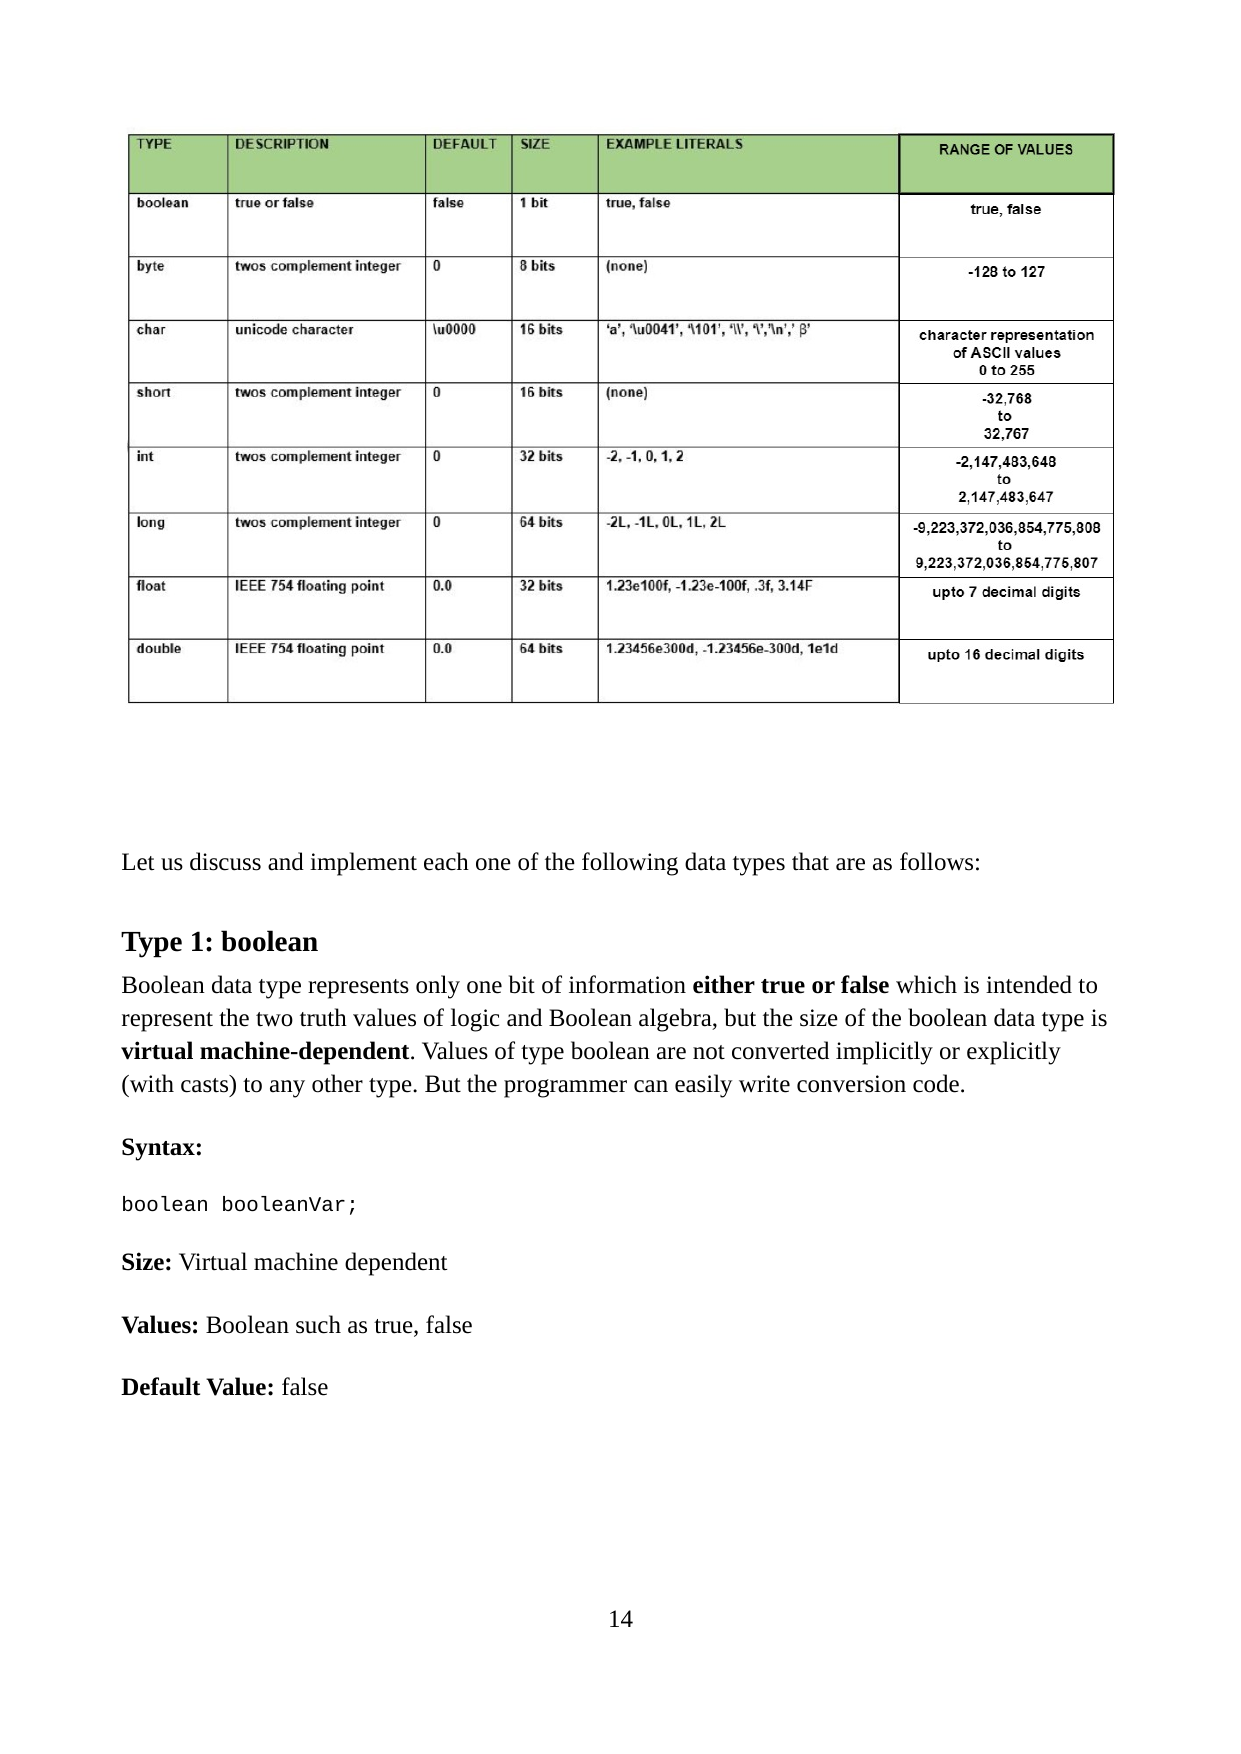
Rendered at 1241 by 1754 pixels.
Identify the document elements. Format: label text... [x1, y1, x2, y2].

text Default Value: false [118, 1369, 1122, 1401]
text Syntax: [118, 1128, 1122, 1160]
text Let us discuss and implement each one of the following data types that are as follows: [118, 844, 1122, 876]
picture [118, 118, 1123, 718]
subtitle Type 1: boolean [118, 921, 1122, 957]
text Boolean data type represents only one bit of information either true or false which is intended to represent the two truth values of logic and Boolean algebra, but the size of the boolean data type is virtual machine-dependent. Values of type boolean are not converted implicitly or explicitly (with casts) to any other type. But the programmer can easily write conversion code. [118, 967, 1122, 1098]
text Values: Boolean such as true, false [118, 1307, 1122, 1338]
text Size: Virtual machine dependent [118, 1244, 1122, 1276]
text boolean booleanVar; [118, 1191, 1122, 1218]
